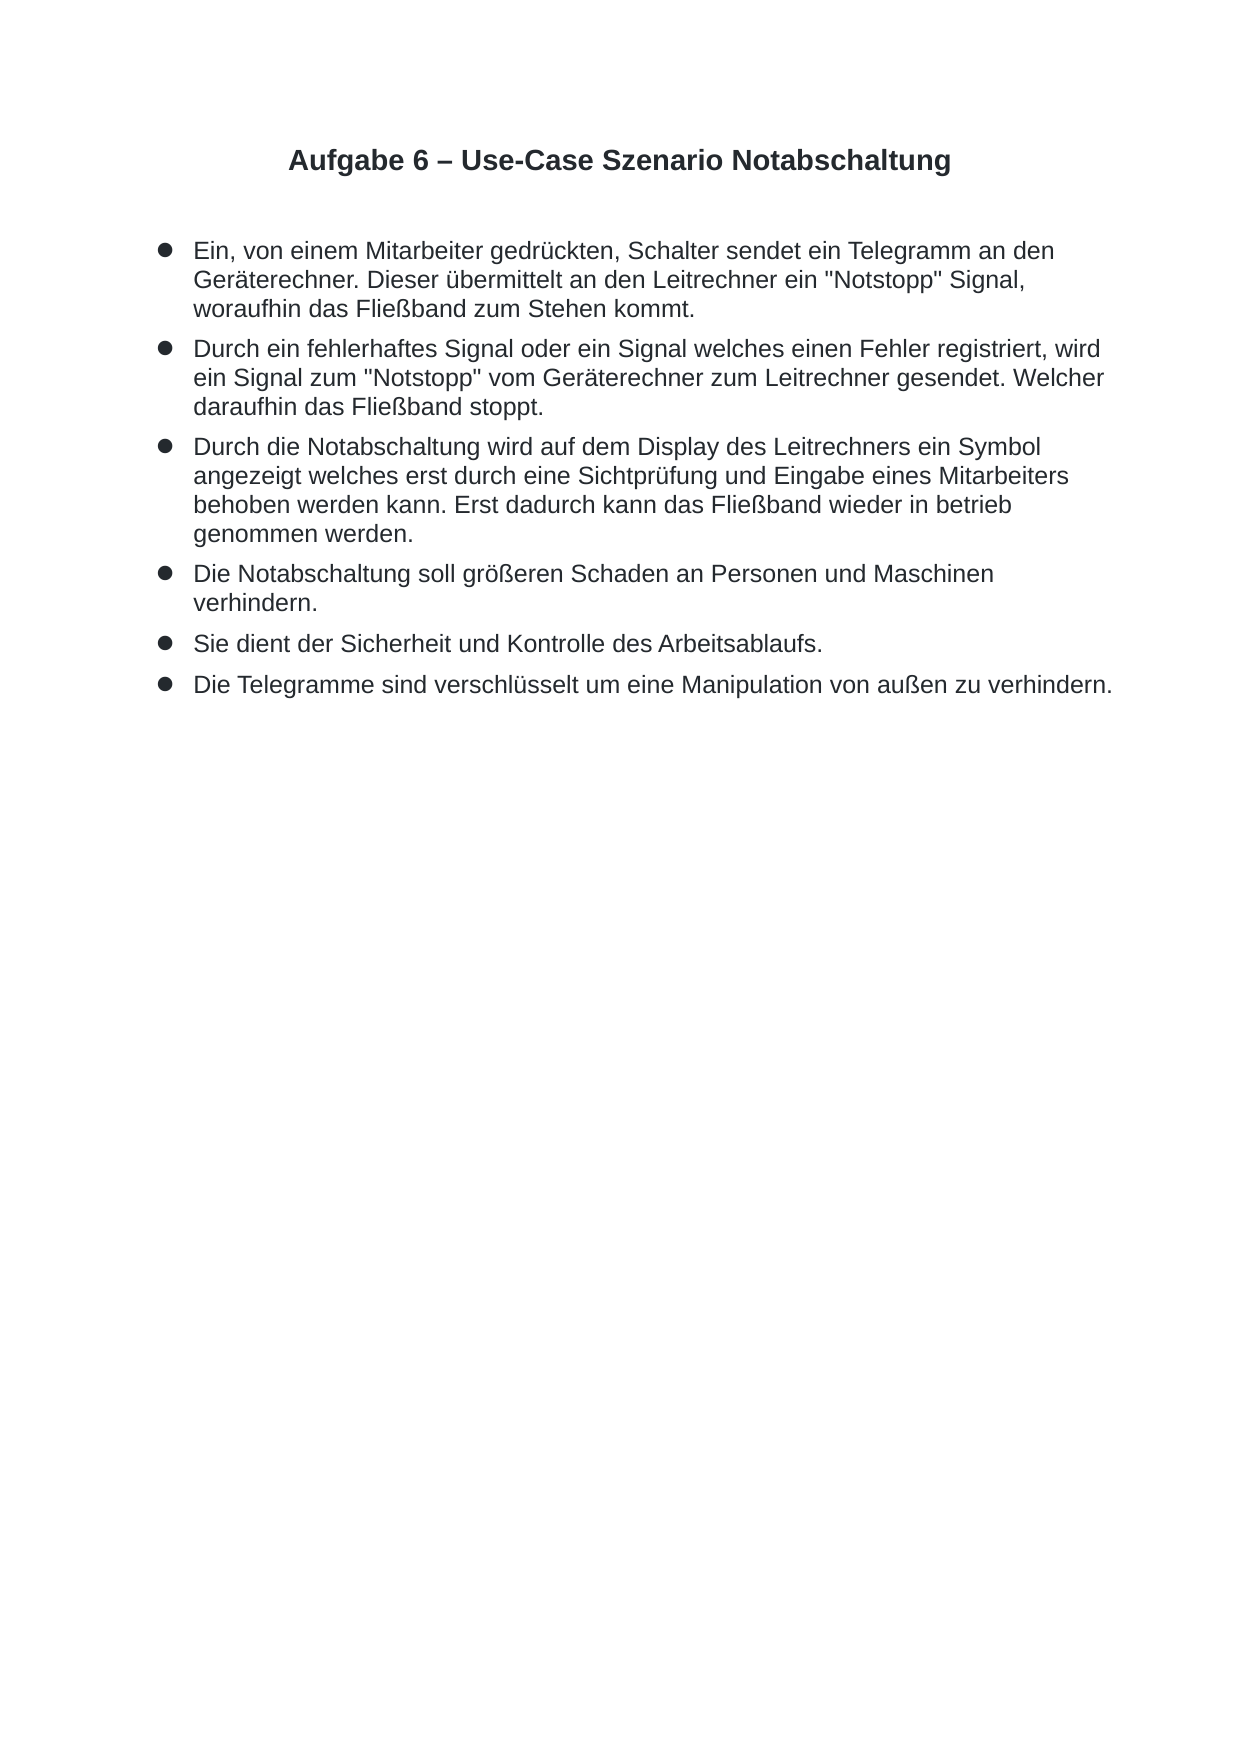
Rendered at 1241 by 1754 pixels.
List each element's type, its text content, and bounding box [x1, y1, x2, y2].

list Die Notabschaltung soll größeren Schaden an Personen und Maschinen verhindern. [156, 559, 1122, 617]
list Durch die Notabschaltung wird auf dem Display des Leitrechners ein Symbol angezeigt welches erst durch eine Sichtprüfung und Eingabe eines Mitarbeiters behoben werden kann. Erst dadurch kann das Fließband wieder in betrieb genommen werden. [156, 432, 1122, 547]
subtitle Aufgabe 6 – Use-Case Szenario Notabschaltung [118, 143, 1122, 176]
list Ein, von einem Mitarbeiter gedrückten, Schalter sendet ein Telegramm an den Geräterechner. Dieser übermittelt an den Leitrechner ein "Notstopp" Signal, woraufhin das Fließband zum Stehen kommt. [156, 236, 1122, 322]
list Durch ein fehlerhaftes Signal oder ein Signal welches einen Fehler registriert, wird ein Signal zum "Notstopp" vom Geräterechner zum Leitrechner gesendet. Welcher daraufhin das Fließband stoppt. [156, 334, 1122, 421]
list Die Telegramme sind verschlüsselt um eine Manipulation von außen zu verhindern. [156, 669, 1122, 698]
list Sie dient der Sicherheit und Kontrolle des Arbeitsablaufs. [156, 629, 1122, 658]
